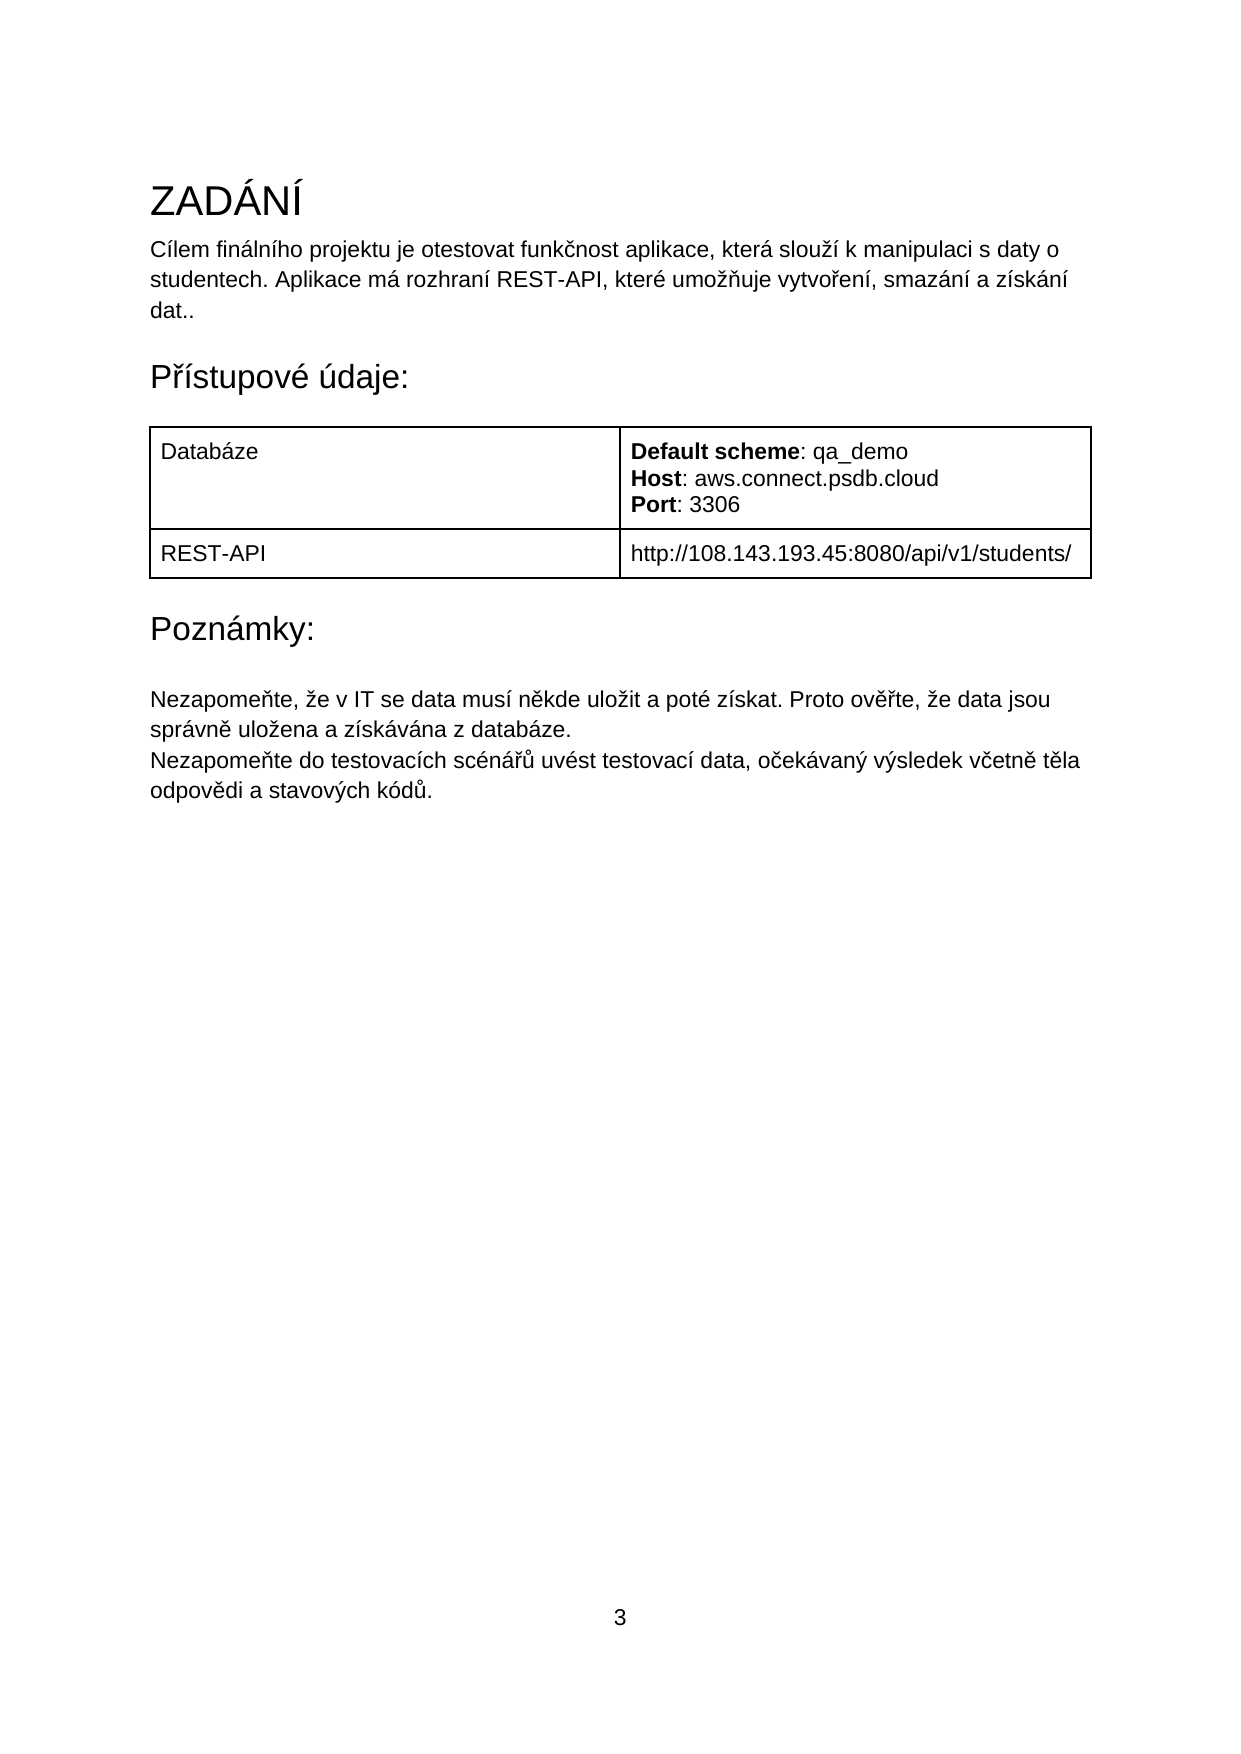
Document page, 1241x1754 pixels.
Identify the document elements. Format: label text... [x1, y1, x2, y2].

text Poznámky: [150, 609, 1090, 648]
text Cílem finálního projektu je otestovat funkčnost aplikace, která slouží k manipulaci s daty o studentech. Aplikace má rozhraní REST-API, které umožňuje vytvoření, smazání a získání dat.. [150, 236, 1090, 353]
text Přístupové údaje: [150, 357, 1090, 396]
text Nezapomeňte do testovacích scénářů uvést testovací data, očekávaný výsledek včetně těla odpovědi a stavových kódů. [150, 747, 1090, 803]
subtitle ZADÁNÍ [150, 176, 1090, 224]
table_header Default scheme: qa_demo Host: aws.connect.psdb.cloud Port: 3306 [621, 428, 1090, 528]
table_cell REST-API [151, 530, 619, 577]
table_header Databáze [151, 428, 619, 528]
text Nezapomeňte, že v IT se data musí někde uložit a poté získat. Proto ověřte, že data jsou správně uložena a získávána z databáze. [150, 686, 1090, 743]
table_cell http://108.143.193.45:8080/api/v1/students/ [621, 530, 1090, 577]
